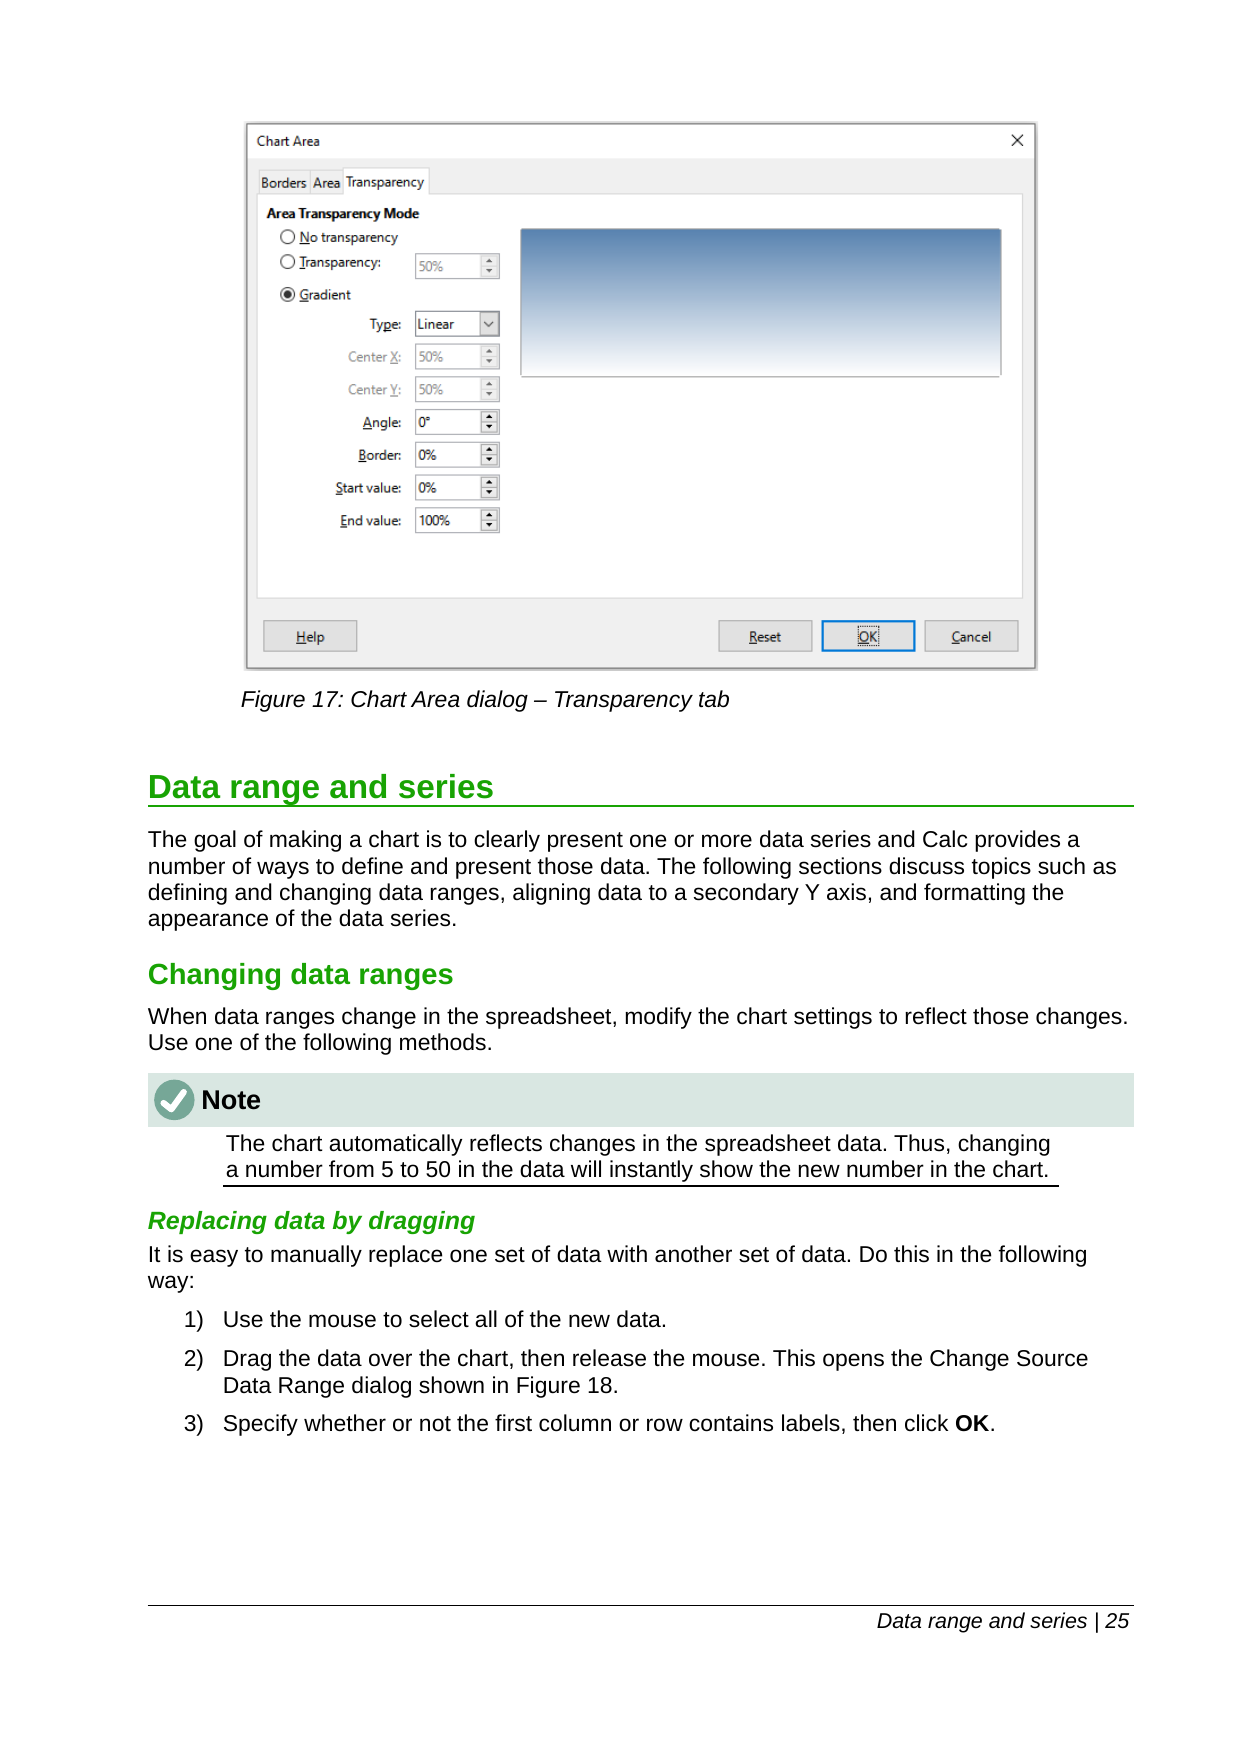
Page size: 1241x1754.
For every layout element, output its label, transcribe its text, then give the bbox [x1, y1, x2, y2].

text Figure 17: Chart Area dialog – Transparency tab [241, 686, 1041, 713]
subtitle Data range and series [148, 767, 1134, 805]
list Specify whether or not the first column or row contains labels, then click OK. [204, 1410, 1134, 1437]
subtitle Changing data ranges [148, 957, 1134, 990]
picture [243, 121, 1039, 671]
list It is easy to manually replace one set of data with another set of data. Do this in the following way: [148, 1241, 1134, 1294]
text The chart automatically reflects changes in the spreadsheet data. Thus, changing a number from 5 to 50 in the data will instantly show the new number in the chart. [223, 1127, 1059, 1185]
text The goal of making a chart is to clearly present one or more data series and Calc provides a number of ways to define and present those data. The following sections discuss topics such as defining and changing data ranges, aligning data to a secondary Y axis, and formatting the appearance of the data series. [148, 826, 1134, 932]
subtitle Replacing data by dragging [148, 1206, 1134, 1235]
list Use the mouse to select all of the new data. [204, 1306, 1134, 1333]
list Drag the data over the chart, then release the mouse. This opens the Change Source Data Range dialog shown in Figure 18. [204, 1345, 1134, 1398]
subtitle Note [148, 1073, 1134, 1127]
list When data ranges change in the spreadsheet, modify the chart settings to reflect those changes. Use one of the following methods. [148, 1003, 1134, 1055]
